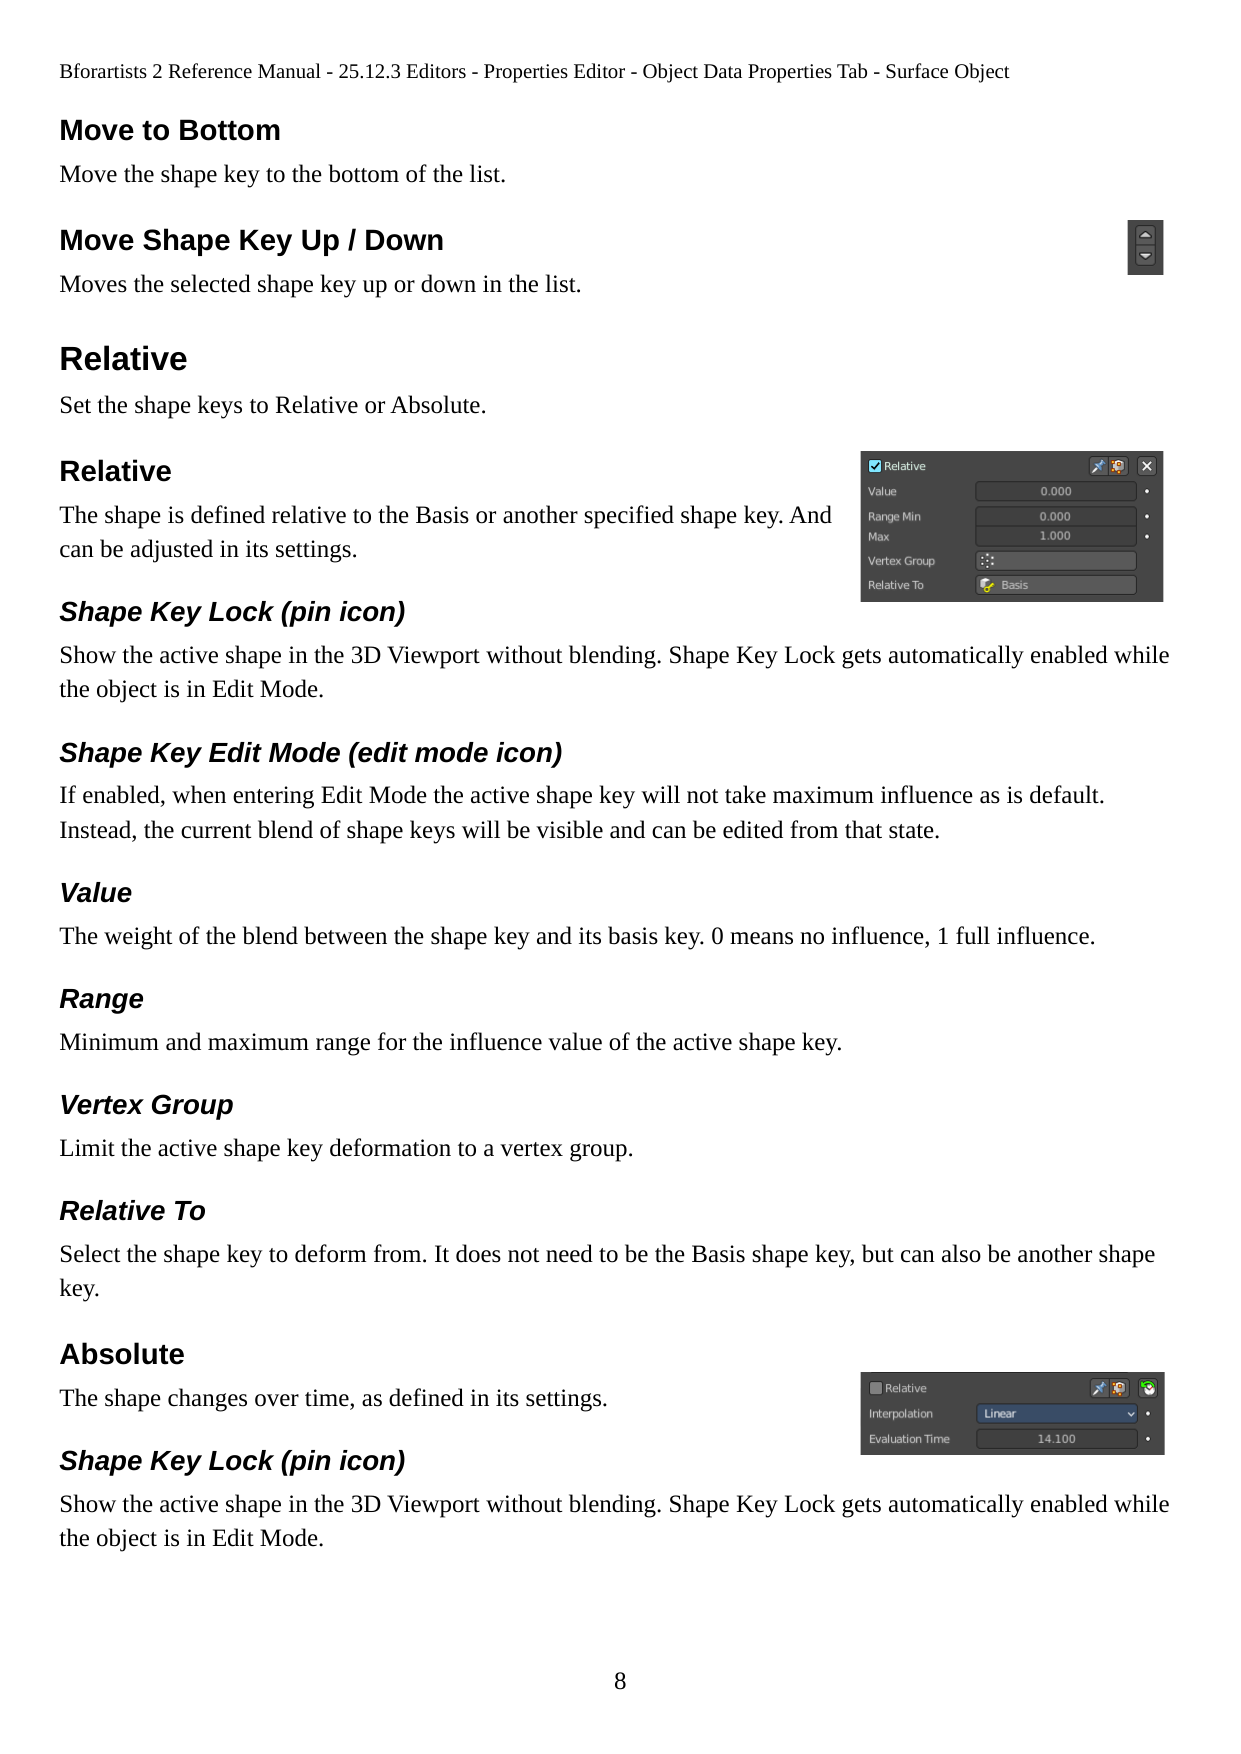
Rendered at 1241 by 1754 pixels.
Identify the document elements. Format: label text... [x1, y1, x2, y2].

text Show the active shape in the 3D Viewport without blending. Shape Key Lock gets automatically enabled while the object is in Edit Mode. [59, 640, 1181, 703]
subtitle [1164, 222, 1181, 256]
text Select the shape key to deform from. It does not need to be the Basis shape key, but can also be another shape key. [59, 1239, 1181, 1302]
subtitle Value [59, 877, 1181, 908]
text Moves the selected shape key up or down in the list. [59, 269, 1181, 297]
subtitle Range [59, 982, 1181, 1014]
text If enabled, when entering Edit Mode the active shape key will not take maximum influence as is default. Instead, the current blend of shape keys will be visible and can be edited from that state. [59, 781, 1181, 844]
subtitle [1164, 453, 1181, 487]
picture [1127, 220, 1164, 275]
subtitle Relative [59, 453, 860, 487]
text The shape changes over time, as defined in its settings. [59, 1383, 860, 1412]
text Move the shape key to the bottom of the list. [59, 159, 1181, 188]
subtitle Shape Key Lock (pin icon) [59, 596, 1181, 628]
picture [860, 1372, 1165, 1455]
subtitle Vertex Group [59, 1088, 1181, 1120]
text Set the shape keys to Relative or Absolute. [59, 390, 1181, 418]
text Minimum and maximum range for the influence value of the active shape key. [59, 1027, 1181, 1056]
subtitle Move Shape Key Up / Down [59, 222, 1127, 256]
text The weight of the blend between the shape key and its basis key. 0 means no influence, 1 full influence. [59, 921, 1181, 950]
subtitle Relative [59, 339, 1181, 377]
subtitle Shape Key Lock (pin icon) [59, 1445, 1181, 1477]
subtitle Move to Bottom [59, 113, 1181, 146]
subtitle Relative To [59, 1194, 1181, 1226]
text Limit the active shape key deformation to a vertex group. [59, 1133, 1181, 1162]
subtitle Shape Key Edit Mode (edit mode icon) [59, 736, 1181, 768]
picture [860, 451, 1164, 602]
subtitle Absolute [59, 1337, 1181, 1371]
text Show the active shape in the 3D Viewport without blending. Shape Key Lock gets automatically enabled while the object is in Edit Mode. [59, 1489, 1181, 1552]
text The shape is defined relative to the Basis or another specified shape key. And can be adjusted in its settings. [59, 500, 860, 563]
